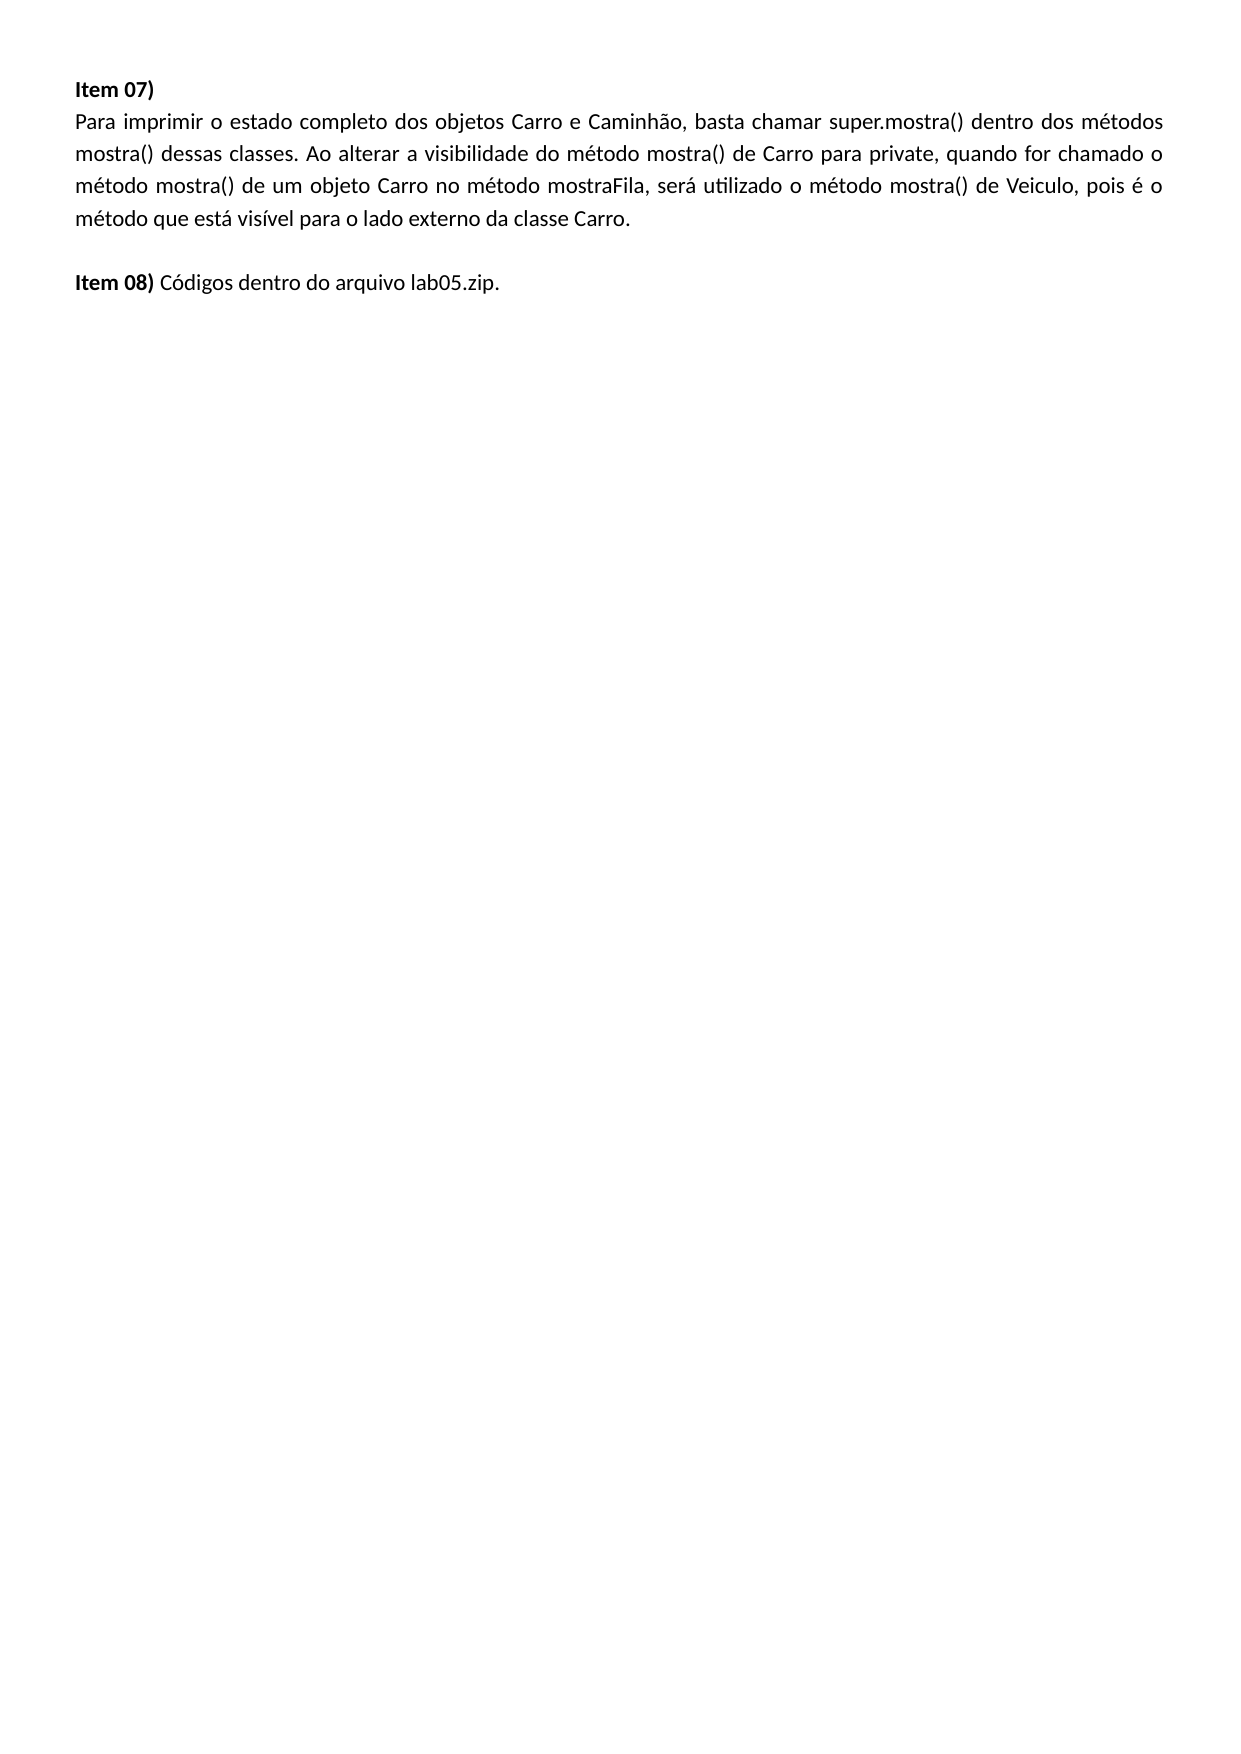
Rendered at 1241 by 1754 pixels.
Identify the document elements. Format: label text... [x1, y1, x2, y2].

text Para imprimir o estado completo dos objetos Carro e Caminhão, basta chamar super.mostra() dentro dos métodos mostra() dessas classes. Ao alterar a visibilidade do método mostra() de Carro para private, quando for chamado o método mostra() de um objeto Carro no método mostraFila, será utilizado o método mostra() de Veiculo, pois é o método que está visível para o lado externo da classe Carro. [75, 107, 1165, 232]
text Item 07) [75, 75, 1165, 103]
text Item 08) Códigos dentro do arquivo lab05.zip. [75, 268, 1165, 296]
